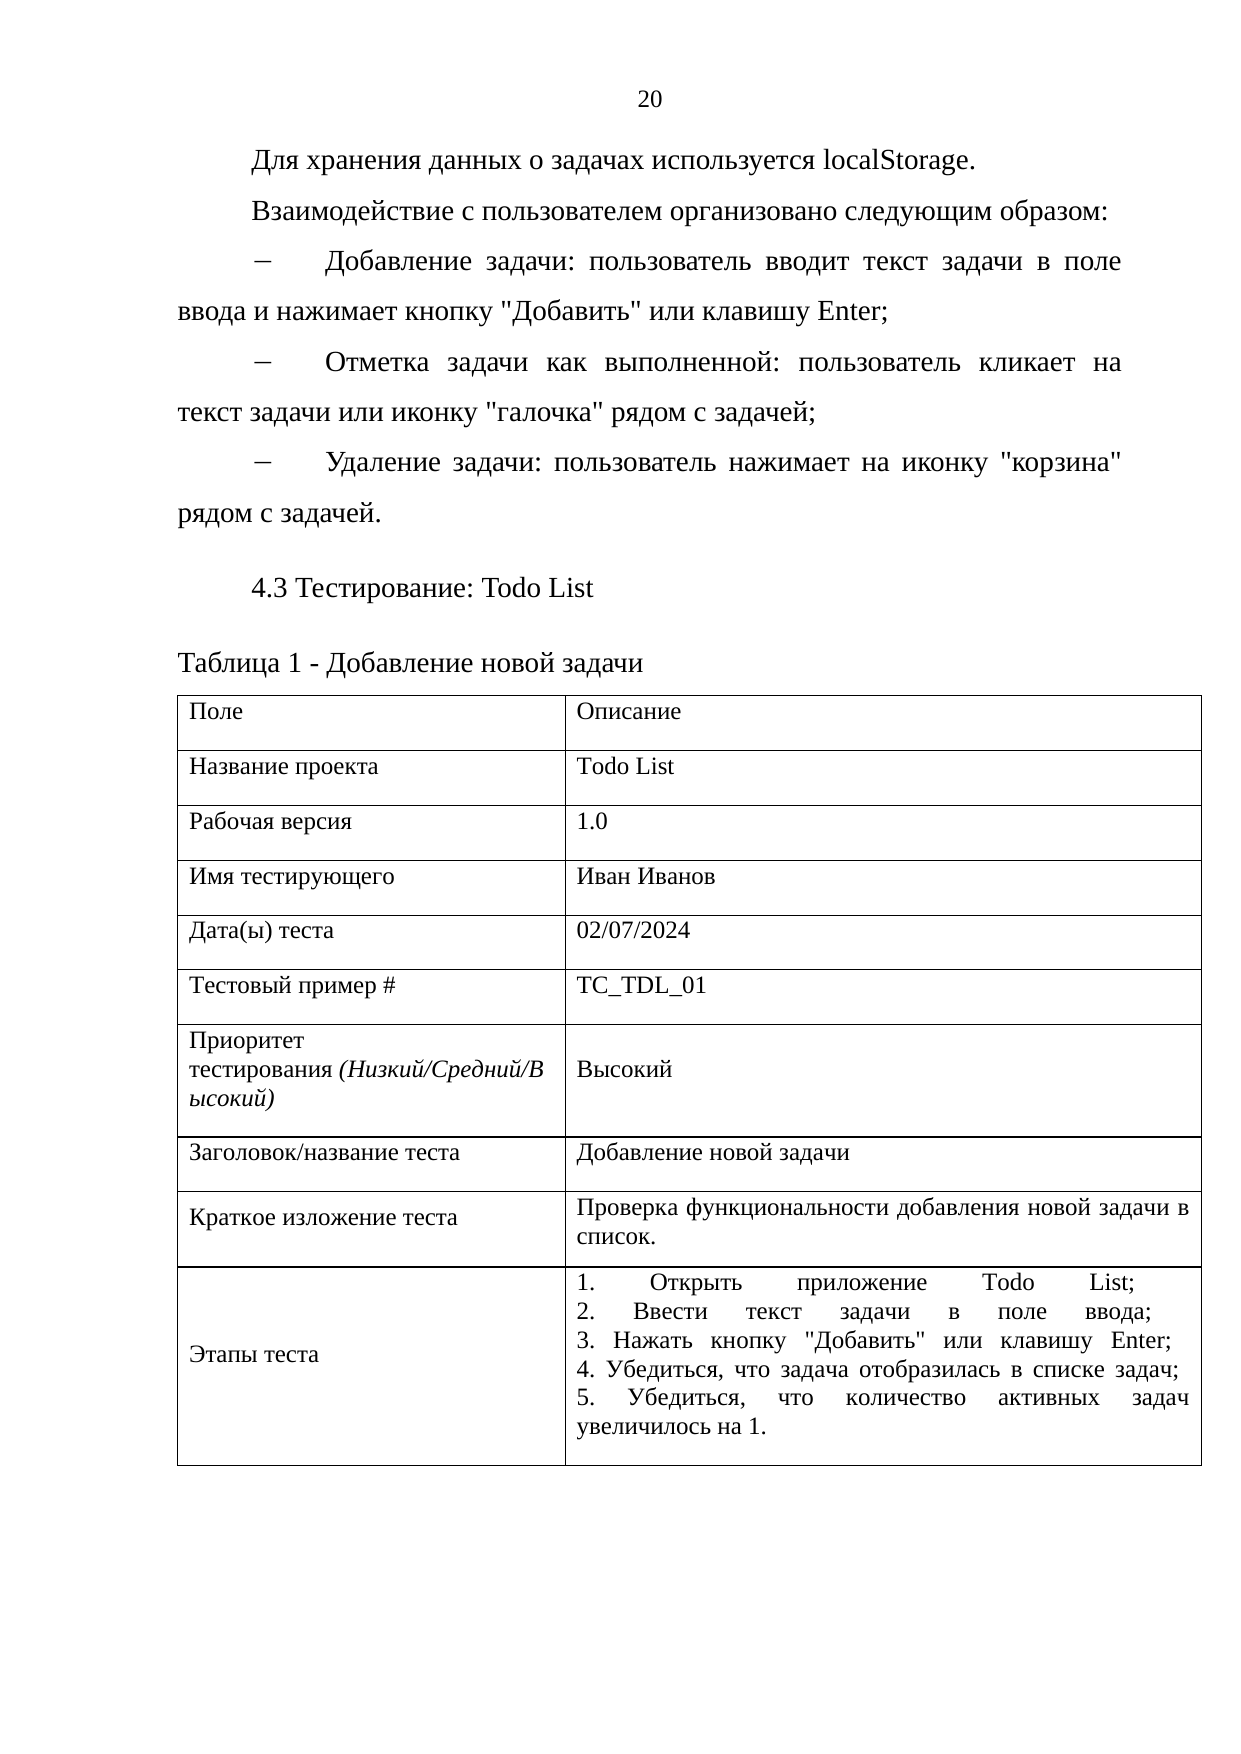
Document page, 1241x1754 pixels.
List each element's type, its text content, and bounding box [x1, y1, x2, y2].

table_cell Тестовый пример # [178, 970, 565, 1024]
table_header Описание [566, 696, 1201, 750]
subtitle 4.3 Тестирование: Todo List [177, 570, 1122, 603]
table_cell 1.0 [566, 806, 1201, 860]
text Для хранения данных о задачах используется localStorage. [177, 142, 1122, 176]
table_cell Приоритет тестирования (Низкий/Средний/Высокий) [178, 1025, 565, 1136]
table_cell Имя тестирующего [178, 861, 565, 914]
text Таблица 1 - Добавление новой задачи [177, 645, 1122, 678]
table_cell Добавление новой задачи [566, 1138, 1201, 1191]
text Взаимодействие с пользователем организовано следующим образом: [177, 193, 1122, 226]
table_cell Этапы теста [178, 1268, 565, 1465]
table_cell Todo List [566, 751, 1201, 805]
list Добавление задачи: пользователь вводит текст задачи в поле ввода и нажимает кнопку "Добавить" или клавишу Enter; [177, 243, 1122, 327]
table_cell Заголовок/название теста [178, 1138, 565, 1191]
table_cell 02/07/2024 [566, 916, 1201, 969]
table_cell Иван Иванов [566, 861, 1201, 914]
table_cell Рабочая версия [178, 806, 565, 860]
table_cell Высокий [566, 1025, 1201, 1136]
table_cell Краткое изложение теста [178, 1192, 565, 1266]
table_cell Дата(ы) теста [178, 916, 565, 969]
table_cell Название проекта [178, 751, 565, 805]
table_cell TC_TDL_01 [566, 970, 1201, 1024]
table_header Поле [178, 696, 565, 750]
list Удаление задачи: пользователь нажимает на иконку "корзина" рядом с задачей. [177, 444, 1122, 528]
table_cell 1. Открыть приложение Todo List; 2. Ввести текст задачи в поле ввода; 3. Нажать кнопку "Добавить" или клавишу Enter; 4. Убедиться, что задача отобразилась в списке задач; 5. Убедиться, что количество активных задач увеличилось на 1. [566, 1268, 1201, 1465]
table_cell Проверка функциональности добавления новой задачи в список. [566, 1192, 1201, 1266]
list Отметка задачи как выполненной: пользователь кликает на текст задачи или иконку "галочка" рядом с задачей; [177, 344, 1122, 428]
